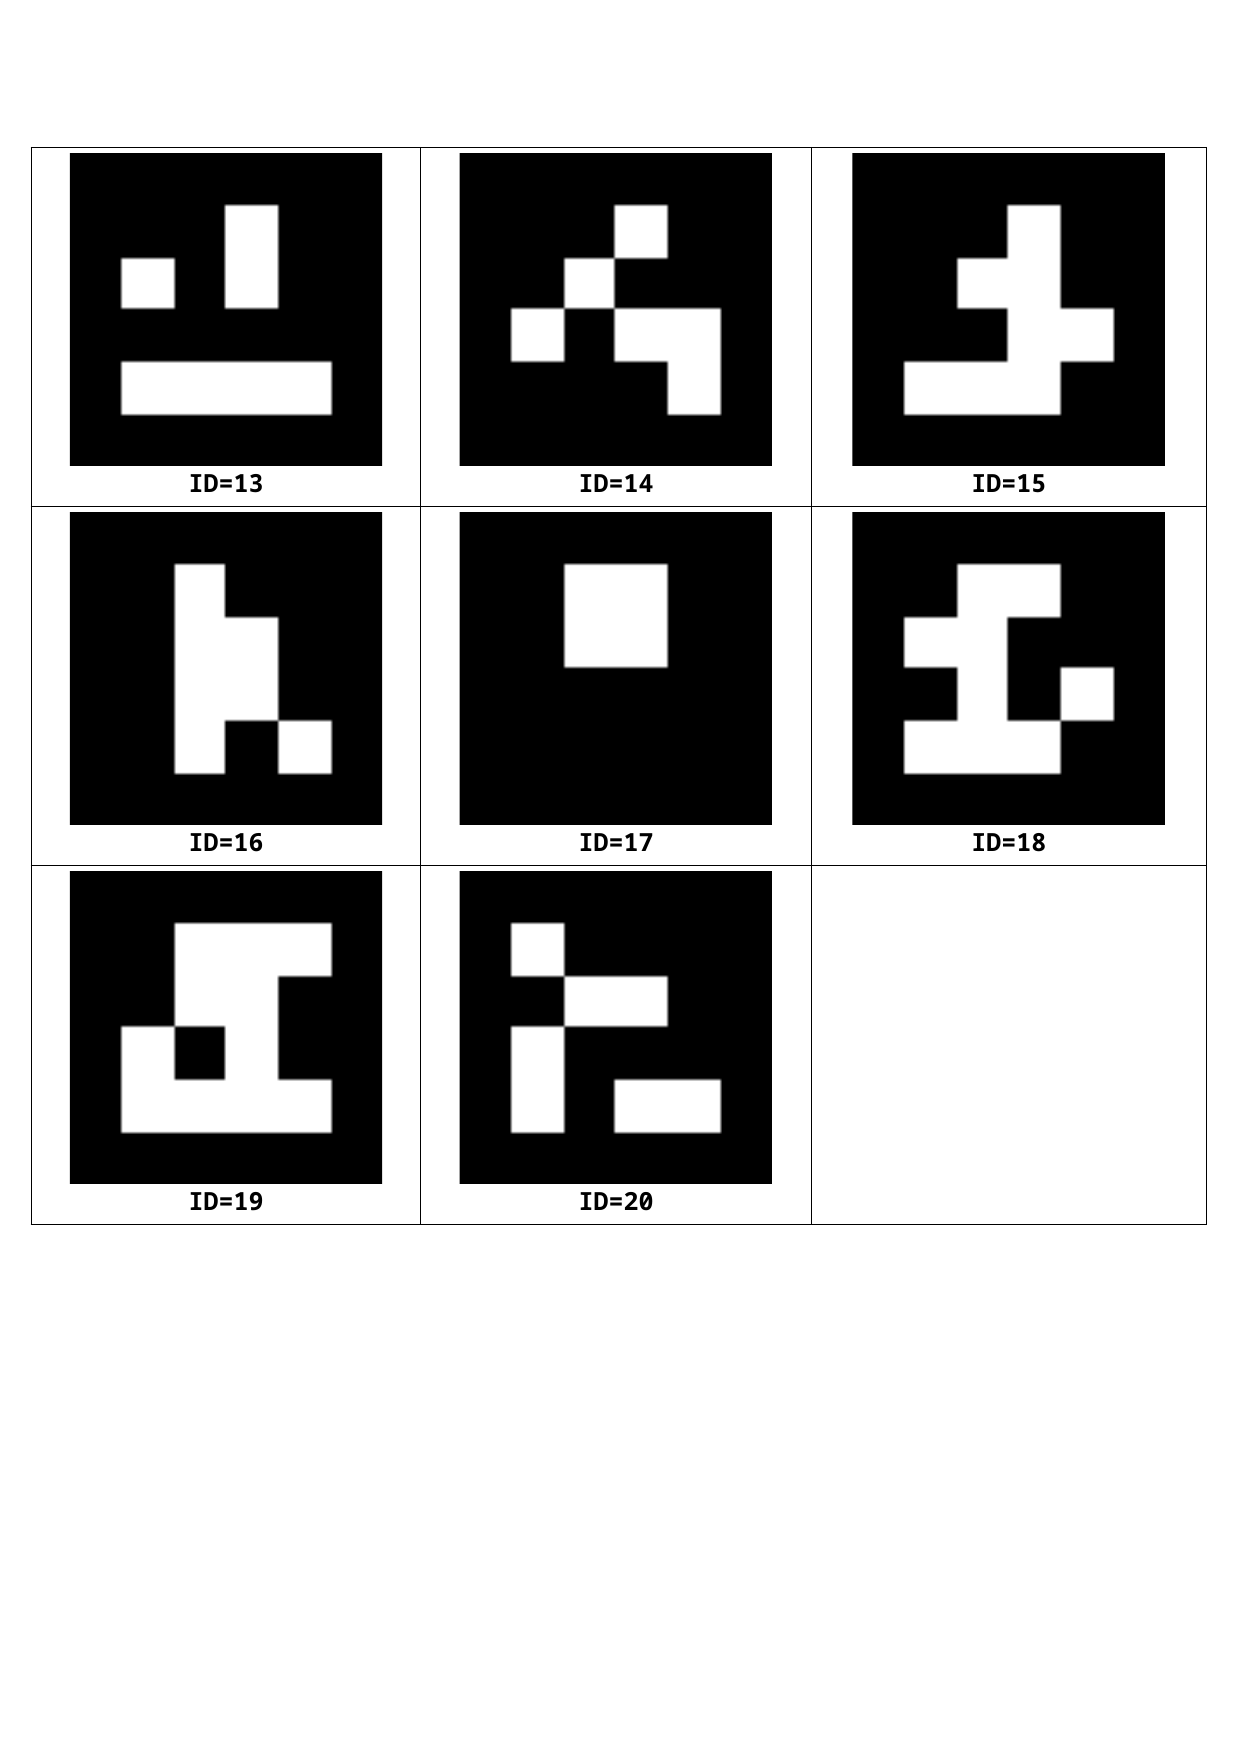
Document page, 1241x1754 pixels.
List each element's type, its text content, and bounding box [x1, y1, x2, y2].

table_cell ID=17 [421, 507, 811, 865]
table_header ID=14 [421, 148, 811, 506]
picture [459, 153, 772, 466]
table_cell ID=18 [812, 507, 1206, 865]
picture [852, 512, 1165, 825]
picture [69, 512, 383, 825]
table_cell [812, 866, 1206, 1224]
picture [459, 512, 772, 825]
table_header ID=15 [812, 148, 1206, 506]
table_header ID=13 [32, 148, 420, 506]
picture [459, 871, 772, 1184]
picture [852, 153, 1165, 466]
table_cell ID=20 [421, 866, 811, 1224]
table_cell ID=19 [32, 866, 420, 1224]
table_cell ID=16 [32, 507, 420, 865]
picture [69, 153, 383, 466]
picture [69, 871, 383, 1184]
